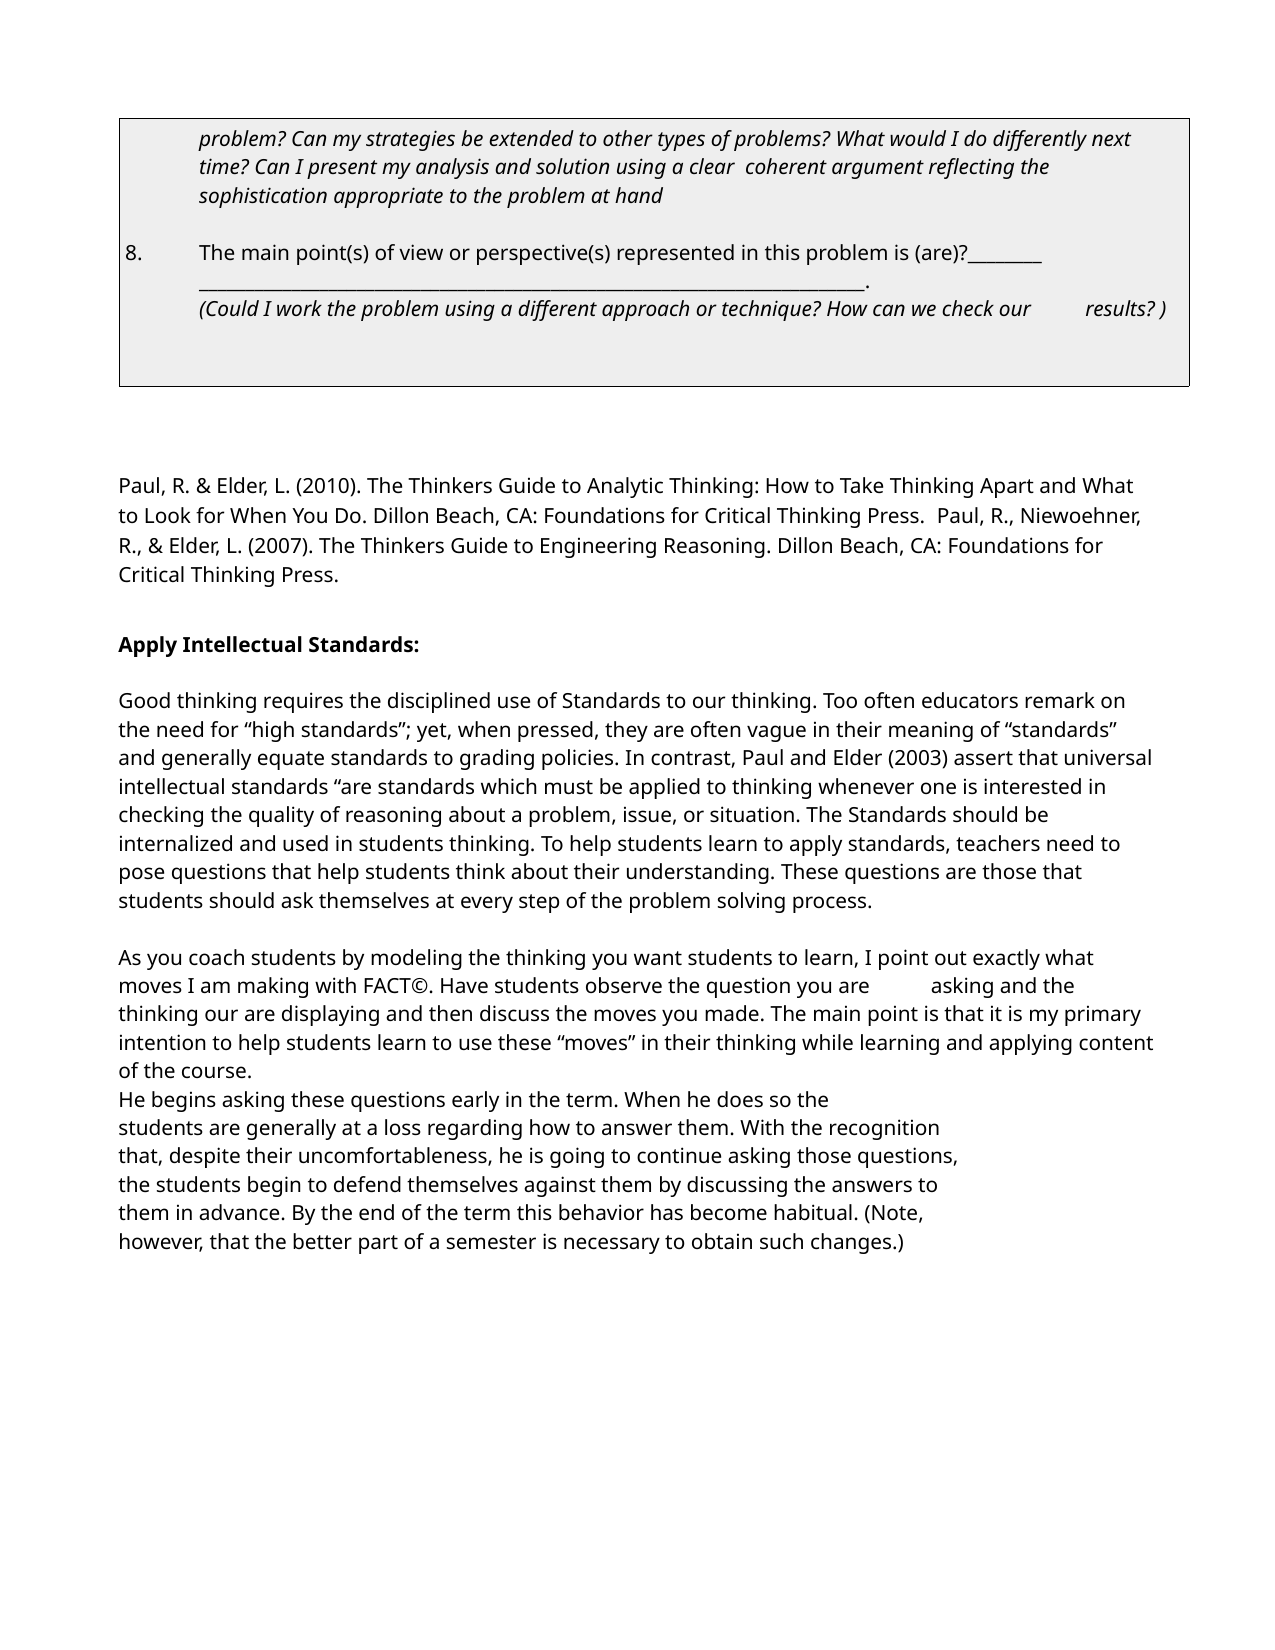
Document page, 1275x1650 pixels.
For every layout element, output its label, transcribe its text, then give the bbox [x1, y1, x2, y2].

text the students begin to defend themselves against them by discussing the answers to [118, 1170, 1157, 1198]
text Paul, R. & Elder, L. (2010). The Thinkers Guide to Analytic Thinking: How to Take Thinking Apart and What to Look for When You Do. Dillon Beach, CA: Foundations for Critical Thinking Press. Paul, R., Niewoehner, R., & Elder, L. (2007). The Thinkers Guide to Engineering Reasoning. Dillon Beach, CA: Foundations for Critical Thinking Press. [118, 470, 1157, 589]
text them in advance. By the end of the term this behavior has become habitual. (Note, [118, 1198, 1157, 1227]
text however, that the better part of a semester is necessary to obtain such changes.) [118, 1227, 1157, 1255]
text Good thinking requires the disciplined use of Standards to our thinking. Too often educators remark on the need for “high standards”; yet, when pressed, they are often vague in their meaning of “standards” and generally equate standards to grading policies. In contrast, Paul and Elder (2003) assert that universal intellectual standards “are standards which must be applied to thinking whenever one is interested in checking the quality of reasoning about a problem, issue, or situation. The Standards should be internalized and used in students thinking. To help students learn to apply standards, teachers need to pose questions that help students think about their understanding. These questions are those that students should ask themselves at every step of the problem solving process. [118, 687, 1157, 914]
text He begins asking these questions early in the term. When he does so the [118, 1085, 1157, 1113]
table_header problem? Can my strategies be extended to other types of problems? What would I do differently next time? Can I present my analysis and solution using a clear coherent argument reflecting the sophistication appropriate to the problem at hand 8. The main point(s) of view or perspective(s) represented in this problem is (are)?________ ________________________________________________________________________. (Could I work the problem using a different approach or technique? How can we check our results? ) [120, 119, 1189, 386]
text As you coach students by modeling the thinking you want students to learn, I point out exactly what moves I am making with FACT©. Have students observe the question you are asking and the thinking our are displaying and then discuss the moves you made. The main point is that it is my primary intention to help students learn to use these “moves” in their thinking while learning and applying content of the course. [118, 943, 1157, 1085]
text Apply Intellectual Standards: [118, 630, 1157, 658]
text that, despite their uncomfortableness, he is going to continue asking those questions, [118, 1142, 1157, 1170]
text students are generally at a loss regarding how to answer them. With the recognition [118, 1113, 1157, 1142]
